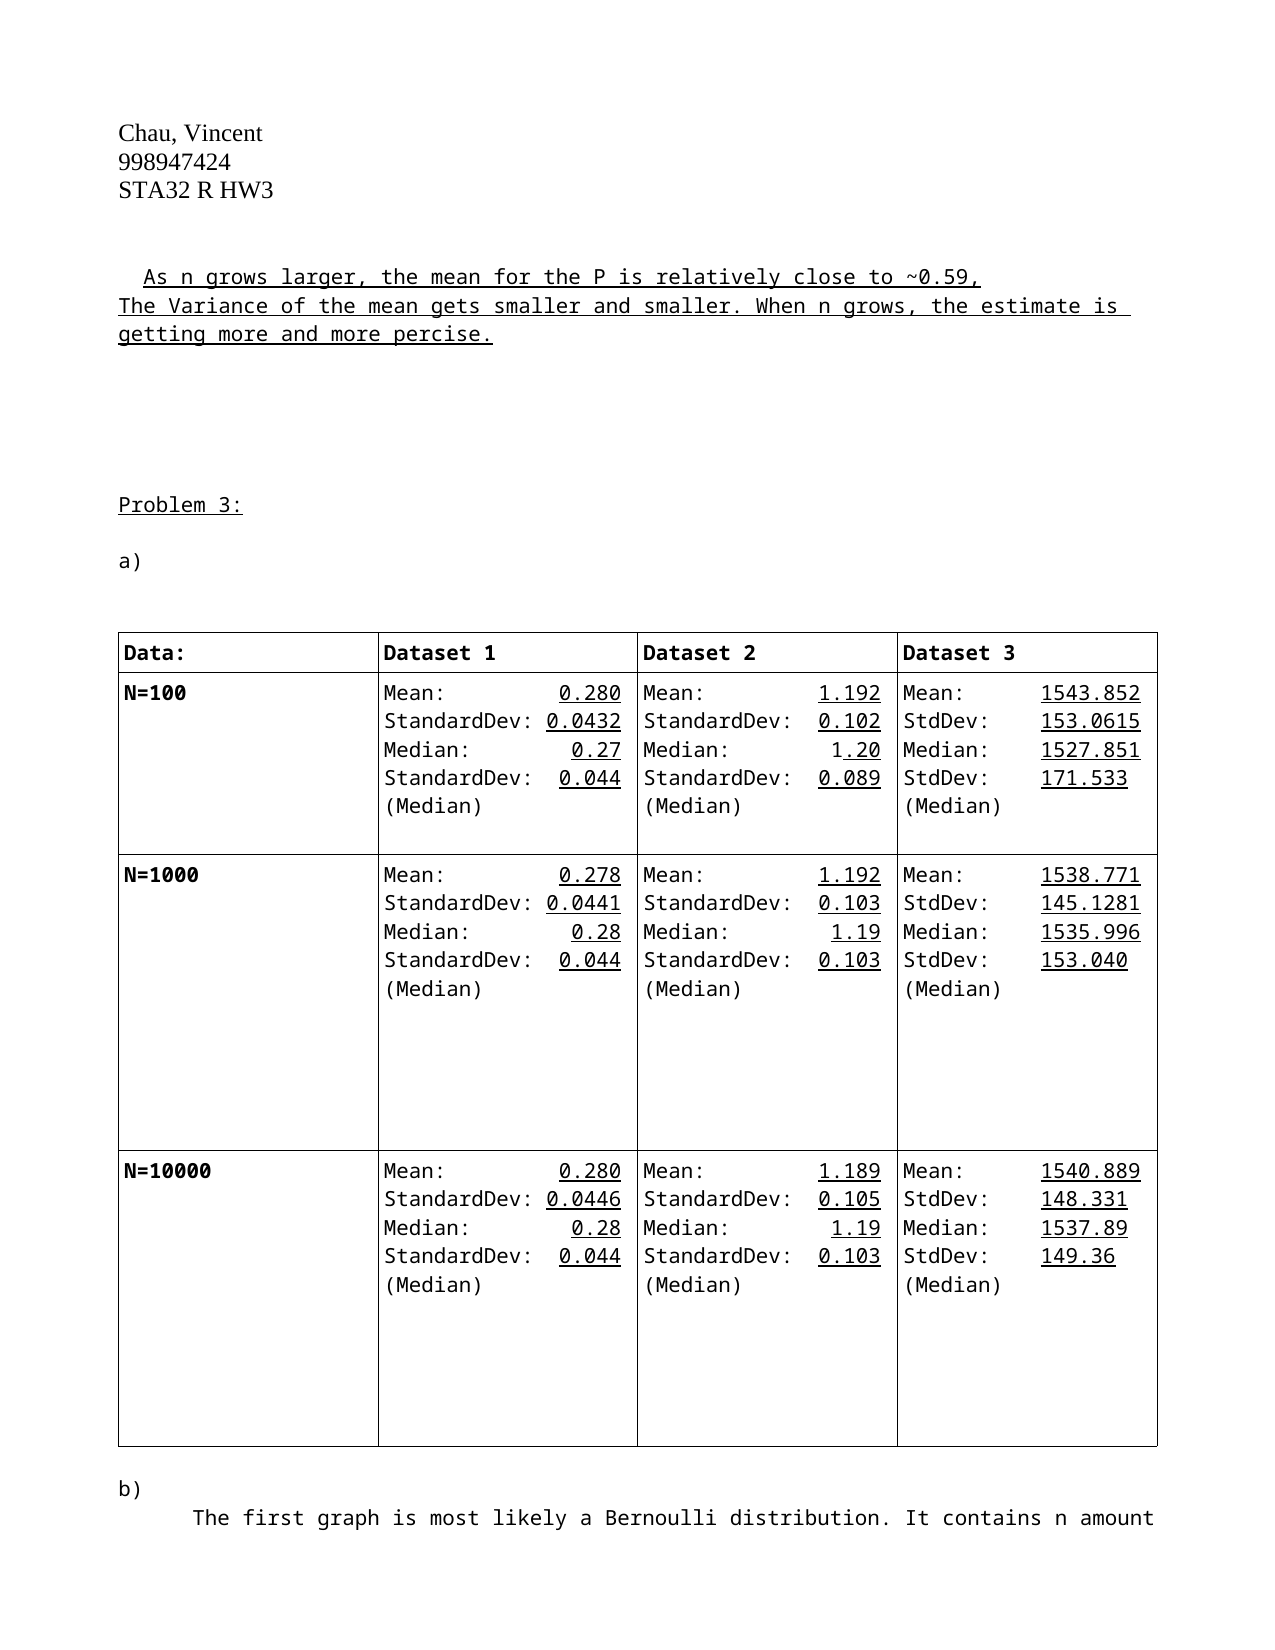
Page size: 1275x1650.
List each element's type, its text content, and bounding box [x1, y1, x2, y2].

table_cell Mean: 0.280 StandardDev: 0.0432 Median: 0.27 StandardDev: 0.044 (Median) [379, 673, 637, 854]
table_cell Mean: 1538.771 StdDev: 145.1281 Median: 1535.996 StdDev: 153.040 (Median) [898, 855, 1157, 1150]
table_header Dataset 3 [898, 633, 1157, 672]
table_header Dataset 1 [379, 633, 637, 672]
text The first graph is most likely a Bernoulli distribution. It contains n amount [118, 1503, 1157, 1531]
table_cell N=1000 [119, 855, 378, 1150]
table_cell N=100 [119, 673, 378, 854]
table_header Dataset 2 [638, 633, 897, 672]
text As n grows larger, the mean for the P is relatively close to ~0.59, [118, 262, 1157, 291]
table_cell Mean: 0.280 StandardDev: 0.0446 Median: 0.28 StandardDev: 0.044 (Median) [379, 1151, 637, 1446]
table_cell Mean: 1.192 StandardDev: 0.103 Median: 1.19 StandardDev: 0.103 (Median) [638, 855, 897, 1150]
text Problem 3: [118, 490, 1157, 518]
text The Variance of the mean gets smaller and smaller. When n grows, the estimate is getting more and more percise. [118, 291, 1157, 348]
table_cell Mean: 1.189 StandardDev: 0.105 Median: 1.19 StandardDev: 0.103 (Median) [638, 1151, 897, 1446]
table_cell Mean: 1540.889 StdDev: 148.331 Median: 1537.89 StdDev: 149.36 (Median) [898, 1151, 1157, 1446]
table_header Data: [119, 633, 378, 672]
table_cell Mean: 1.192 StandardDev: 0.102 Median: 1.20 StandardDev: 0.089 (Median) [638, 673, 897, 854]
text a) [118, 547, 1157, 575]
table_cell Mean: 0.278 StandardDev: 0.0441 Median: 0.28 StandardDev: 0.044 (Median) [379, 855, 637, 1150]
table_cell N=10000 [119, 1151, 378, 1446]
text b) [118, 1474, 1157, 1503]
table_cell Mean: 1543.852 StdDev: 153.0615 Median: 1527.851 StdDev: 171.533 (Median) [898, 673, 1157, 854]
